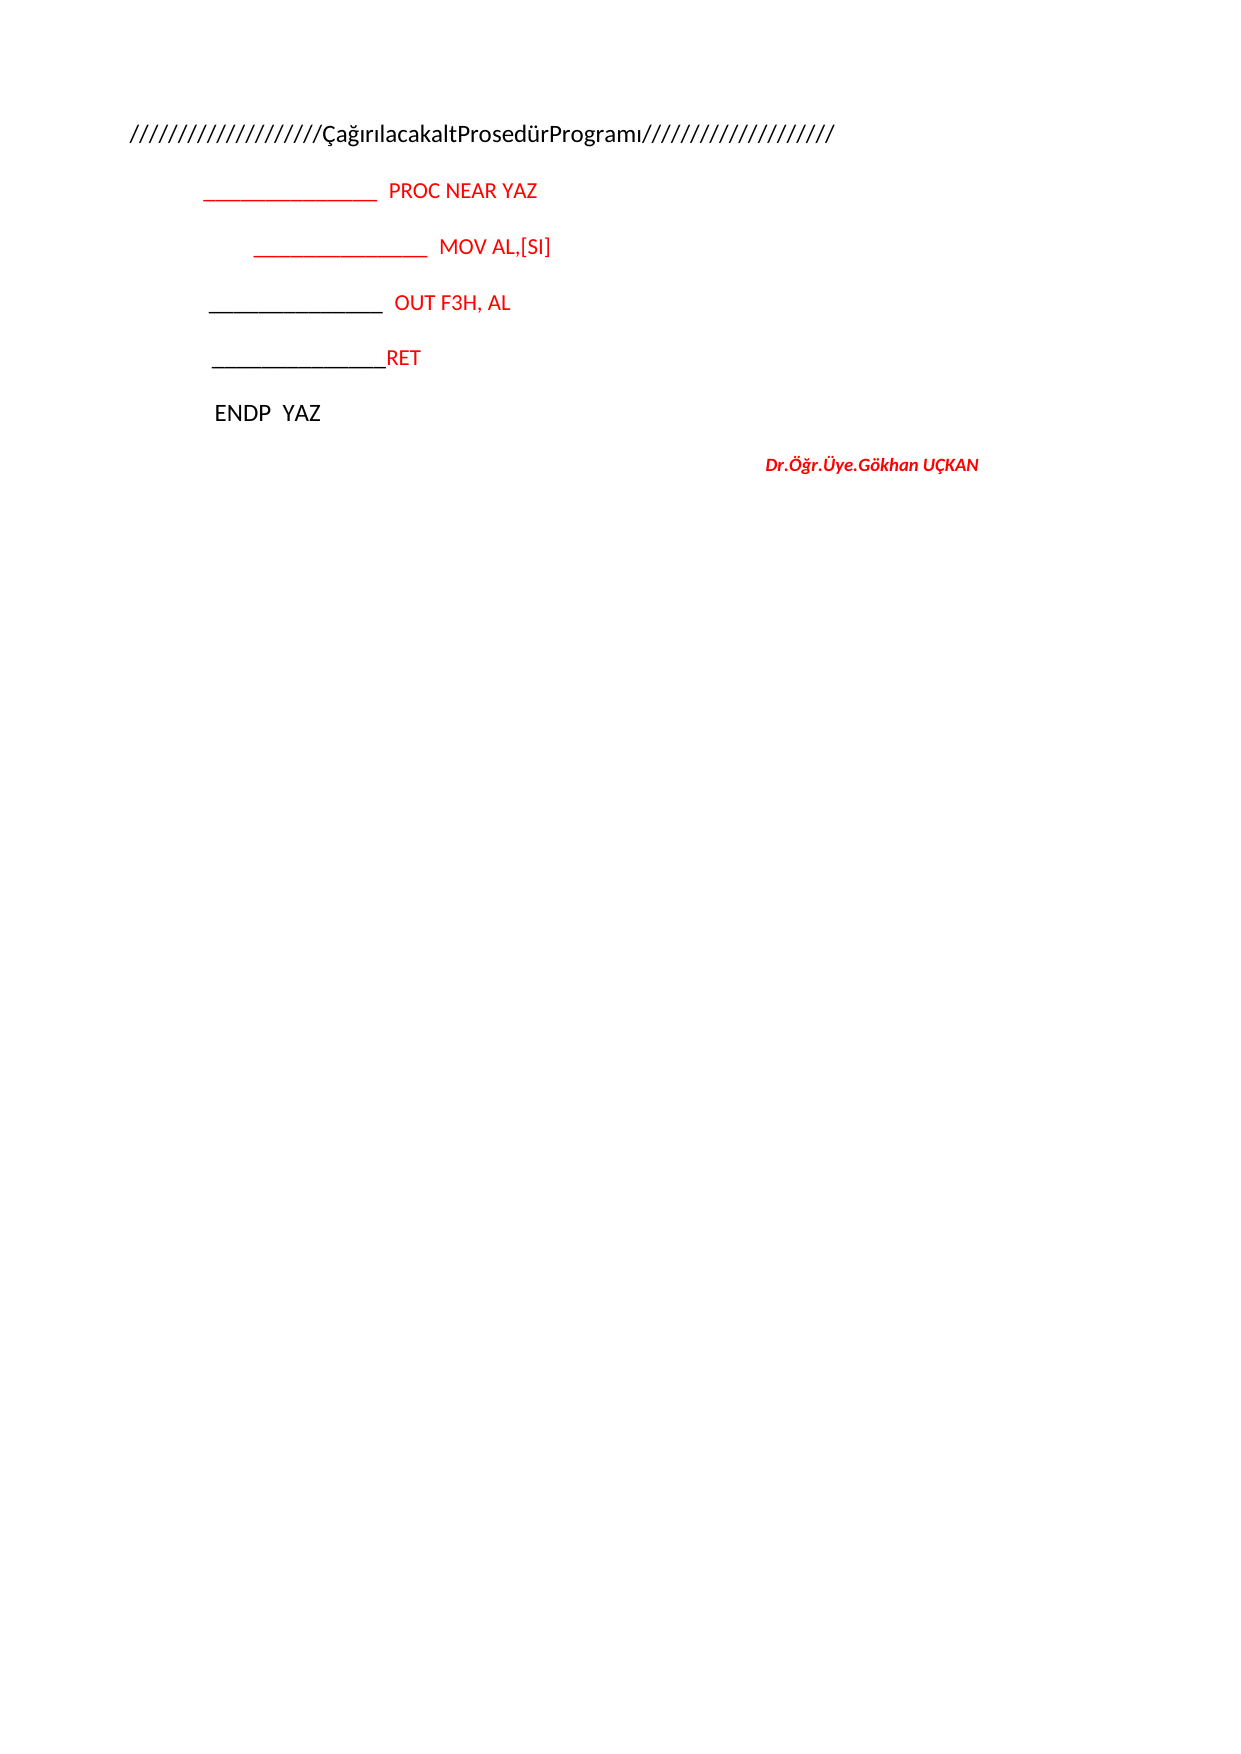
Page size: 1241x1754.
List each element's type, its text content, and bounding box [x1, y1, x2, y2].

text ______________ PROC NEAR YAZ [118, 174, 1122, 204]
text ______________RET [118, 341, 1122, 372]
text ////////////////////ÇağırılacakaltProsedürProgramı//////////////////// [118, 118, 1122, 149]
text ______________ OUT F3H, AL [118, 286, 1122, 316]
text Dr.Öğr.Üye.Gökhan UÇKAN [267, 453, 1122, 476]
text ENDP YAZ [192, 397, 1122, 428]
text ______________ MOV AL,[SI] [118, 230, 1122, 260]
